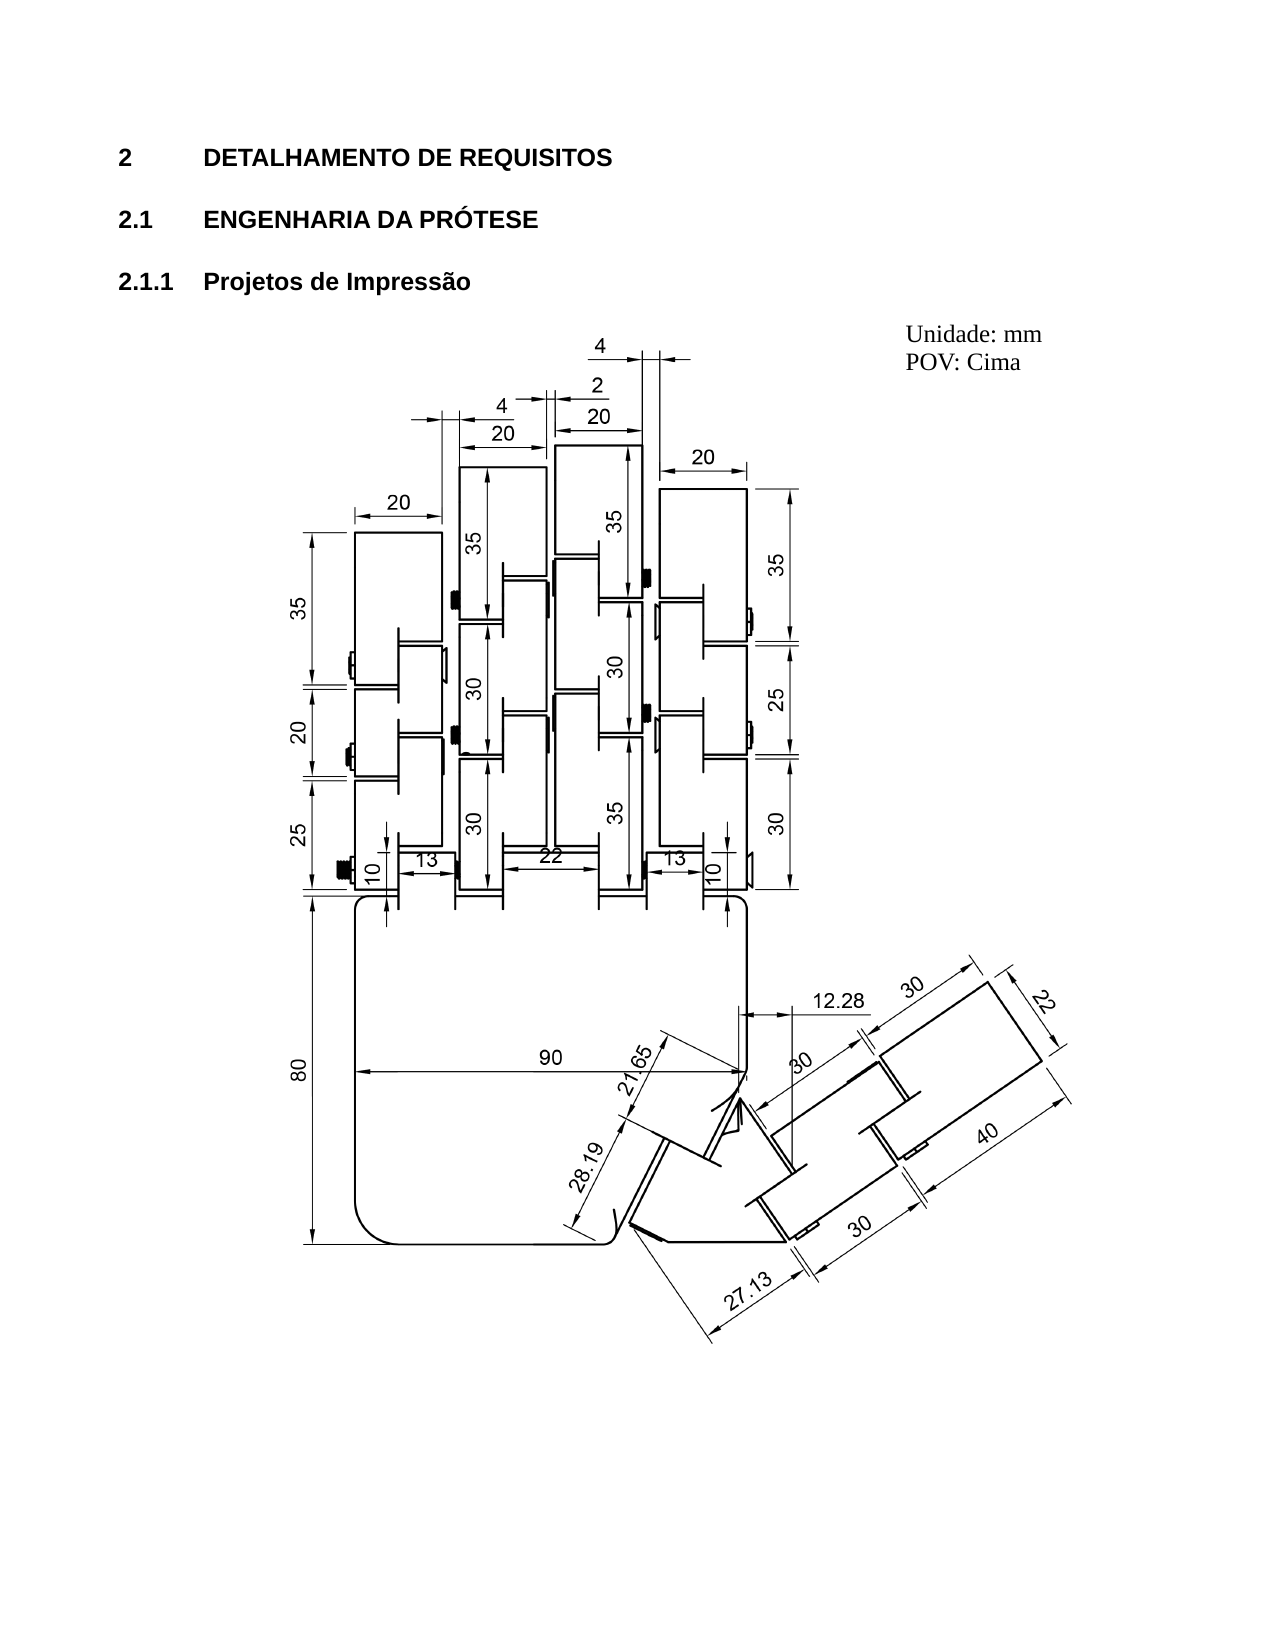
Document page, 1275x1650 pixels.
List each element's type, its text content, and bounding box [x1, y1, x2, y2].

subtitle 2.1 ENGENHARIA DA PRÓTESE [118, 205, 1181, 234]
subtitle 2 DETALHAMENTO DE REQUISITOS [118, 143, 1181, 172]
picture [262, 309, 1089, 1354]
subtitle 2.1.1 Projetos de Impressão [118, 267, 1181, 296]
